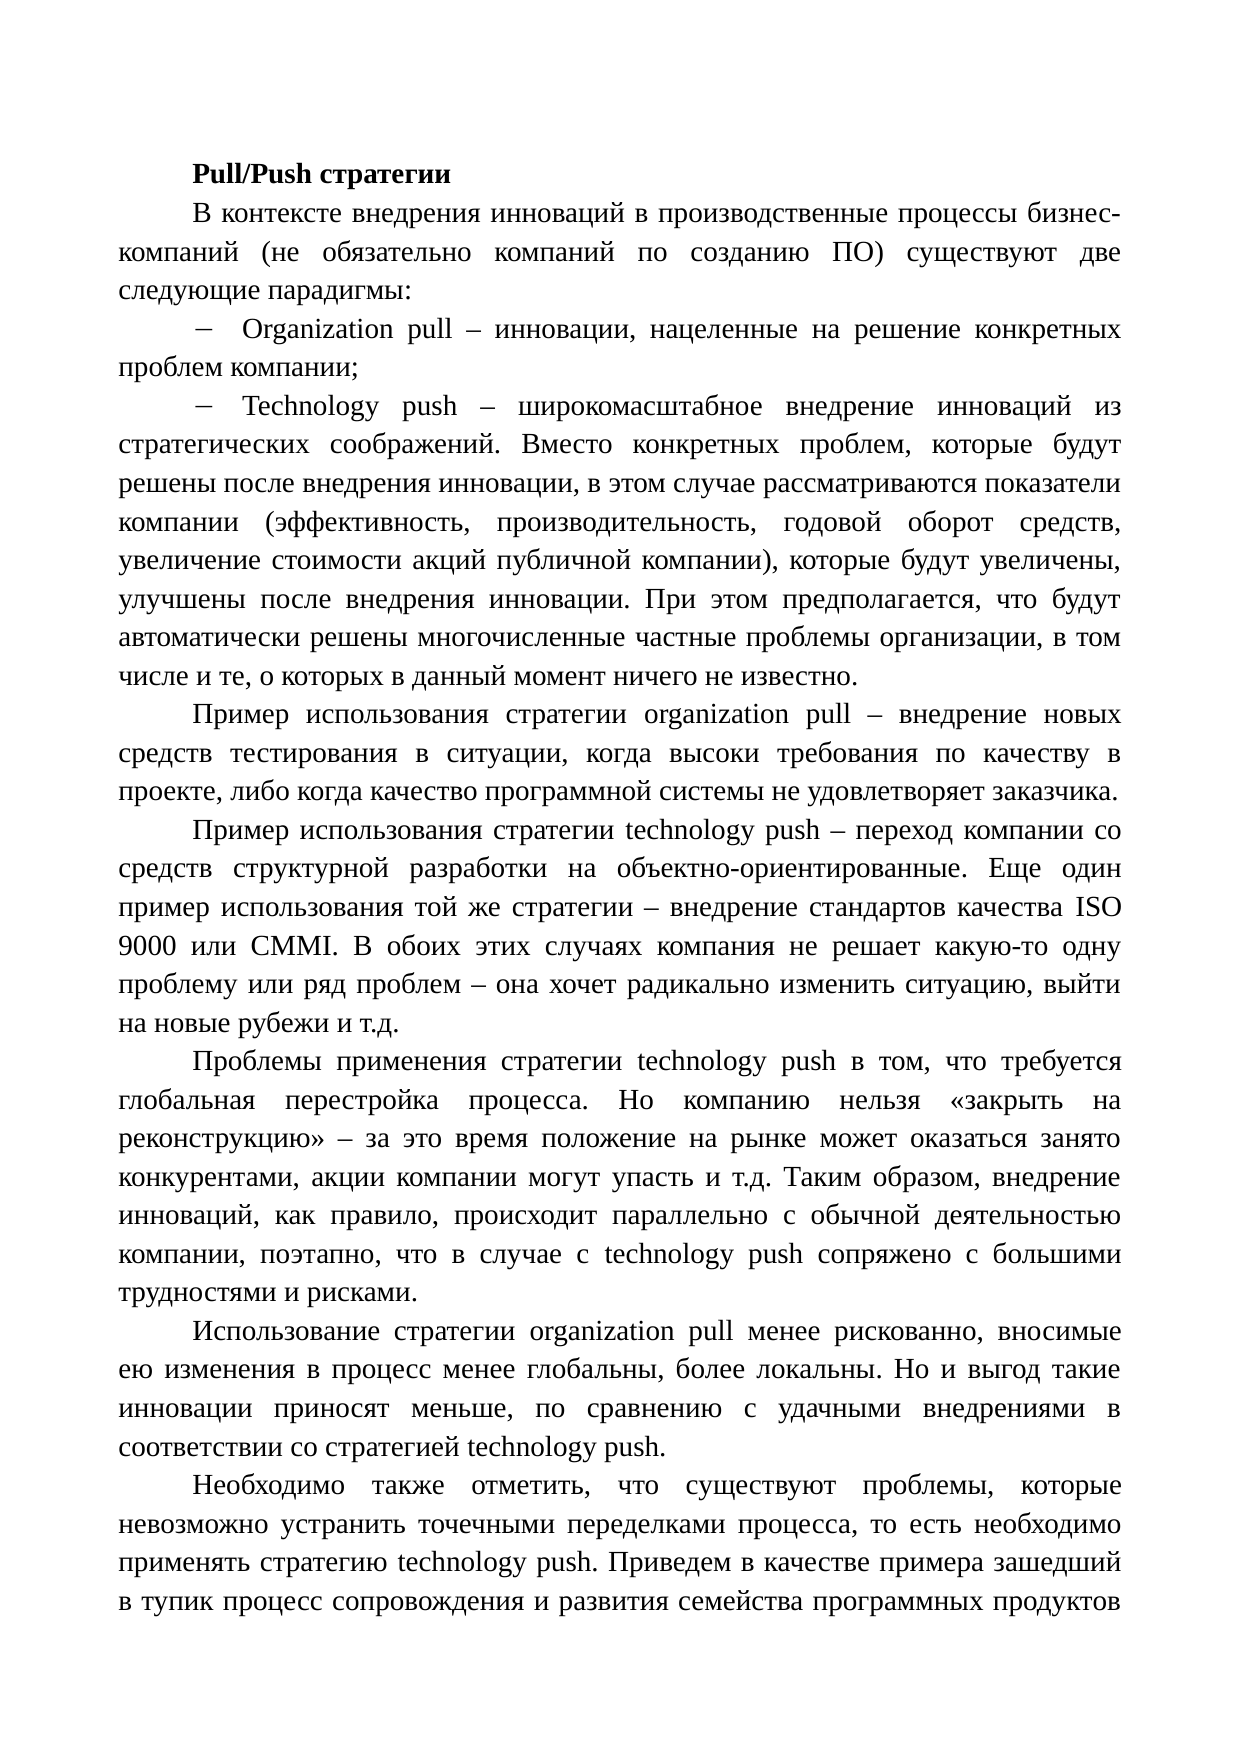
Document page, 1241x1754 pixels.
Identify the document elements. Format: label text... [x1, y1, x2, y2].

text Пример использования стратегии organization pull – внедрение новых средств тестирования в ситуации, когда высоки требования по качеству в проекте, либо когда качество программной системы не удовлетворяет заказчика. [118, 696, 1122, 807]
text Необходимо также отметить, что существуют проблемы, которые невозможно устранить точечными переделками процесса, то есть необходимо применять стратегию technology push. Приведем в качестве примера зашедший в тупик процесс сопровождения и развития семейства программных продуктов [118, 1467, 1122, 1616]
list Organization pull – инновации, нацеленные на решение конкретных проблем компании; [118, 311, 1122, 383]
list Technology push – широкомасштабное внедрение инноваций из стратегических соображений. Вместо конкретных проблем, которые будут решены после внедрения инновации, в этом случае рассматриваются показатели компании (эффективность, производительность, годовой оборот средств, увеличение стоимости акций публичной компании), которые будут увеличены, улучшены после внедрения инновации. При этом предполагается, что будут автоматически решены многочисленные частные проблемы организации, в том числе и те, о которых в данный момент ничего не известно. [118, 388, 1122, 691]
text Проблемы применения стратегии technology push в том, что требуется глобальная перестройка процесса. Но компанию нельзя «закрыть на реконструкцию» – за это время положение на рынке может оказаться занято конкурентами, акции компании могут упасть и т.д. Таким образом, внедрение инноваций, как правило, происходит параллельно с обычной деятельностью компании, поэтапно, что в случае с technology push сопряжено с большими трудностями и рисками. [118, 1043, 1122, 1308]
text Использование стратегии organization pull менее рискованно, вносимые ею изменения в процесс менее глобальны, более локальны. Но и выгод такие инновации приносят меньше, по сравнению с удачными внедрениями в соответствии со стратегией technology push. [118, 1313, 1122, 1462]
text Пример использования стратегии technology push – переход компании со средств структурной разработки на объектно-ориентированные. Еще один пример использования той же стратегии – внедрение стандартов качества ISO 9000 или CMMI. В обоих этих случаях компания не решает какую-то одну проблему или ряд проблем – она хочет радикально изменить ситуацию, выйти на новые рубежи и т.д. [118, 812, 1122, 1038]
text В контексте внедрения инноваций в производственные процессы бизнес-компаний (не обязательно компаний по созданию ПО) существуют две следующие парадигмы: [118, 195, 1122, 306]
text Pull/Push стратегии [118, 157, 1122, 190]
